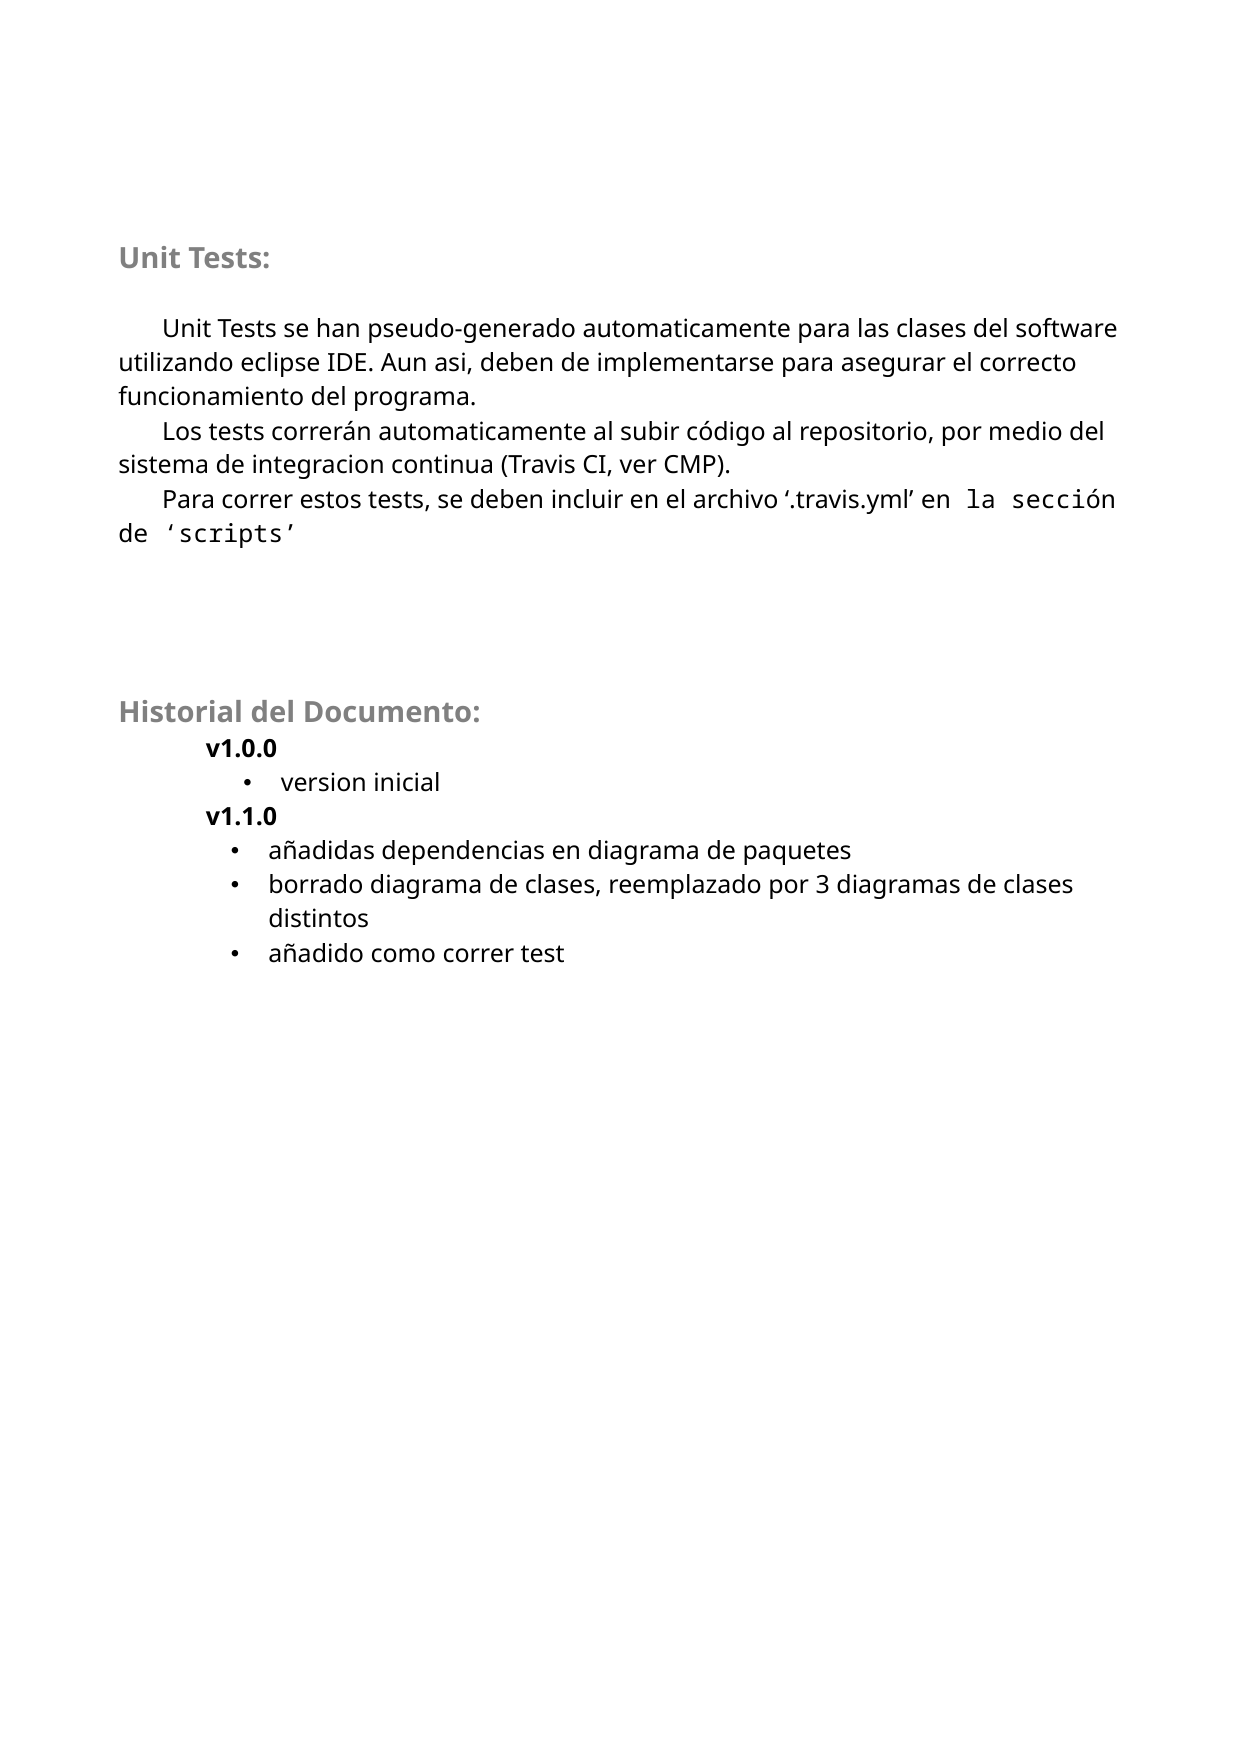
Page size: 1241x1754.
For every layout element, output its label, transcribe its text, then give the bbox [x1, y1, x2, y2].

text Los tests correrán automaticamente al subir código al repositorio, por medio del sistema de integracion continua (Travis CI, ver CMP). [118, 413, 1122, 481]
text Unit Tests se han pseudo-generado automaticamente para las clases del software utilizando eclipse IDE. Aun asi, deben de implementarse para asegurar el correcto funcionamiento del programa. [118, 311, 1122, 413]
text Para correr estos tests, se deben incluir en el archivo ‘.travis.yml’ en la sección de ‘scripts’ [118, 481, 1122, 549]
text Historial del Documento: [118, 691, 1122, 731]
text v1.1.0 [118, 799, 1122, 833]
list añadido como correr test [231, 935, 1122, 969]
text Unit Tests: [118, 237, 1122, 277]
list version inicial [243, 765, 1122, 799]
list añadidas dependencias en diagrama de paquetes [231, 833, 1122, 867]
text v1.0.0 [118, 731, 1122, 765]
list borrado diagrama de clases, reemplazado por 3 diagramas de clases distintos [231, 867, 1122, 935]
